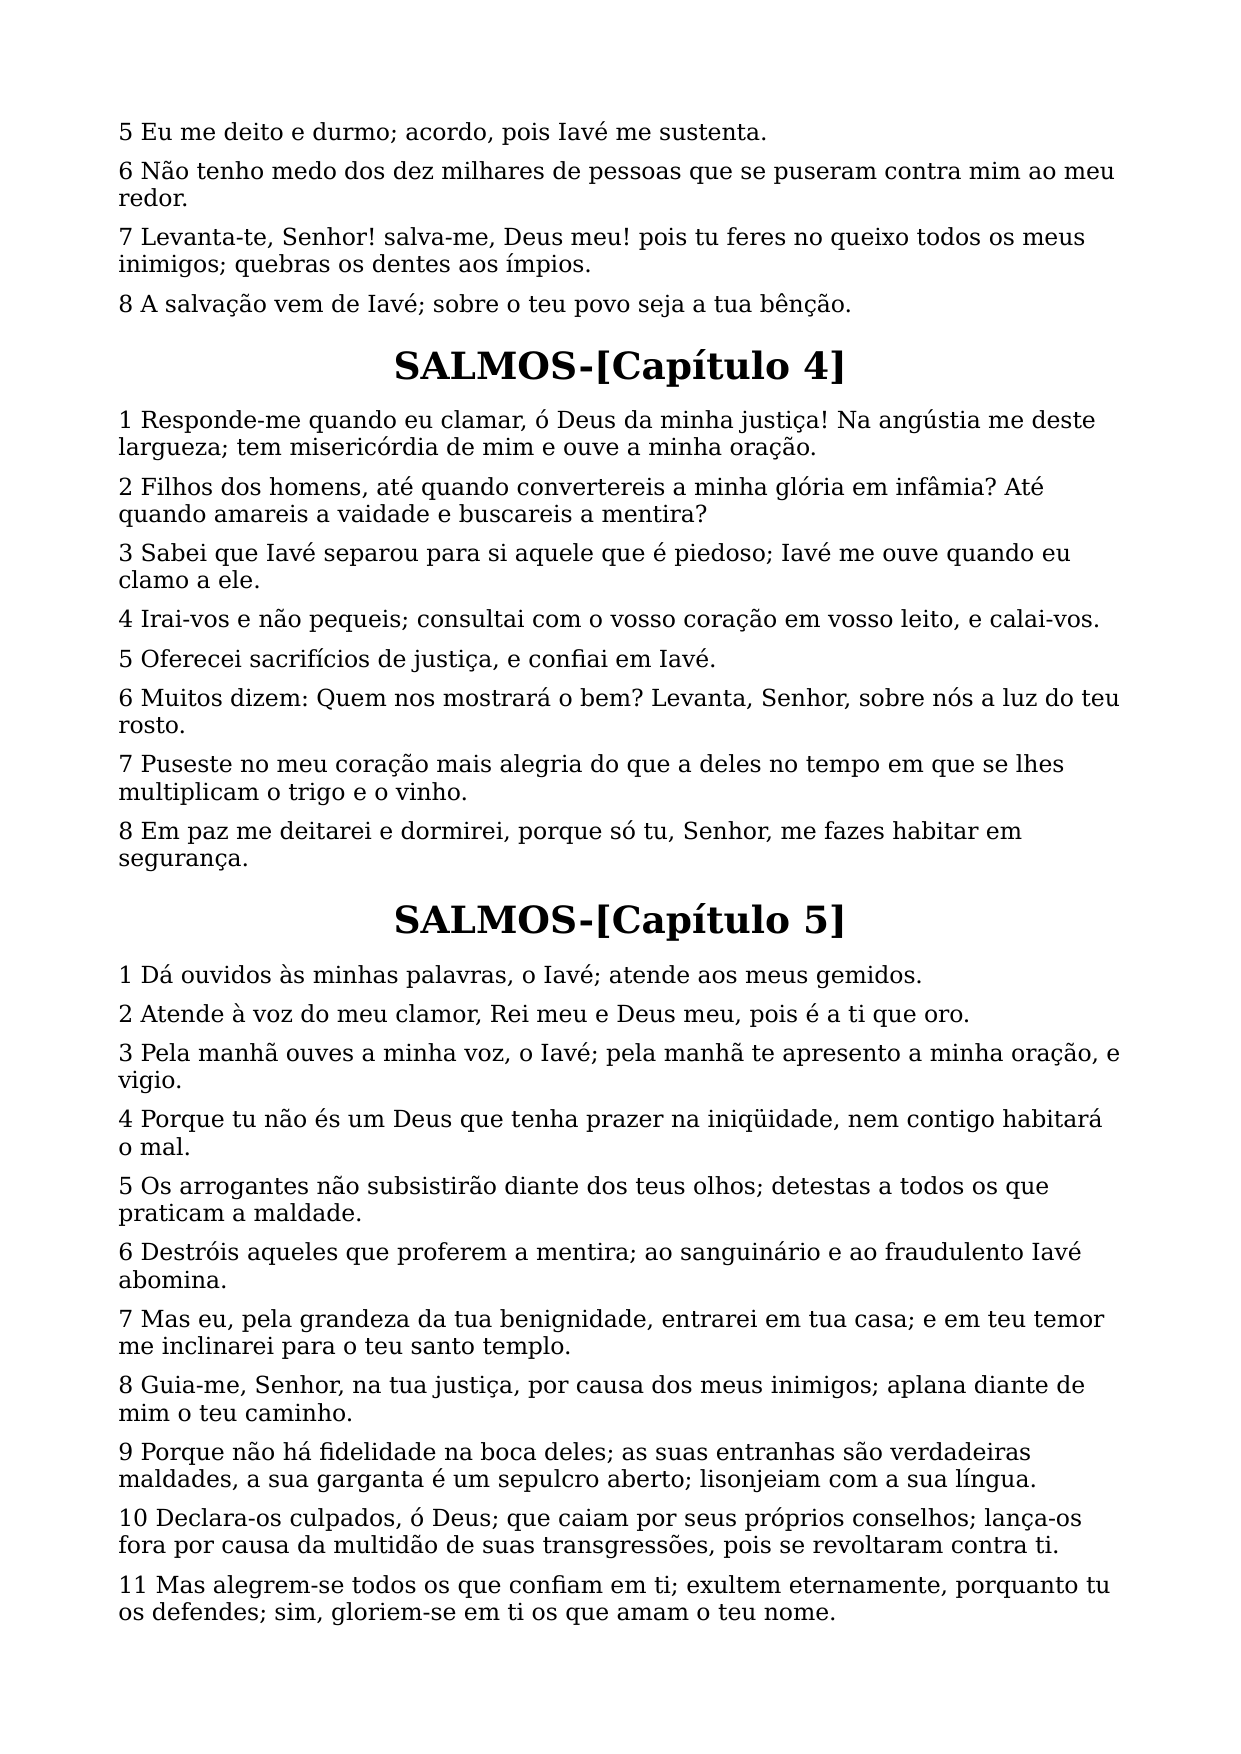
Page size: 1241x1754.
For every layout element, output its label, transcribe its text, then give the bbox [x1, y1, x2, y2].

text 1 Responde-me quando eu clamar, ó Deus da minha justiça! Na angústia me deste largueza; tem misericórdia de mim e ouve a minha oração. [118, 407, 1122, 461]
text 7 Mas eu, pela grandeza da tua benignidade, entrarei em tua casa; e em teu temor me inclinarei para o teu santo templo. [118, 1305, 1122, 1360]
text 6 Não tenho medo dos dez milhares de pessoas que se puseram contra mim ao meu redor. [118, 157, 1122, 212]
text 8 Guia-me, Senhor, na tua justiça, por causa dos meus inimigos; aplana diante de mim o teu caminho. [118, 1372, 1122, 1426]
text 10 Declara-os culpados, ó Deus; que caiam por seus próprios conselhos; lança-os fora por causa da multidão de suas transgressões, pois se revoltaram contra ti. [118, 1505, 1122, 1559]
subtitle SALMOS-[Capítulo 4] [118, 344, 1122, 388]
text 11 Mas alegrem-se todos os que confiam em ti; exultem eternamente, porquanto tu os defendes; sim, gloriem-se em ti os que amam o teu nome. [118, 1571, 1122, 1626]
text 4 Irai-vos e não pequeis; consultai com o vosso coração em vosso leito, e calai-vos. [118, 606, 1122, 633]
text 7 Puseste no meu coração mais alegria do que a deles no tempo em que se lhes multiplicam o trigo e o vinho. [118, 751, 1122, 806]
text 2 Atende à voz do meu clamor, Rei meu e Deus meu, pois é a ti que oro. [118, 1000, 1122, 1028]
text 3 Sabei que Iavé separou para si aquele que é piedoso; Iavé me ouve quando eu clamo a ele. [118, 540, 1122, 594]
text 5 Os arrogantes não subsistirão diante dos teus olhos; detestas a todos os que praticam a maldade. [118, 1172, 1122, 1227]
text 1 Dá ouvidos às minhas palavras, o Iavé; atende aos meus gemidos. [118, 961, 1122, 988]
text 7 Levanta-te, Senhor! salva-me, Deus meu! pois tu feres no queixo todos os meus inimigos; quebras os dentes aos ímpios. [118, 224, 1122, 278]
text 5 Oferecei sacrifícios de justiça, e confiai em Iavé. [118, 645, 1122, 673]
text 4 Porque tu não és um Deus que tenha prazer na iniqüidade, nem contigo habitará o mal. [118, 1106, 1122, 1161]
text 8 Em paz me deitarei e dormirei, porque só tu, Senhor, me fazes habitar em segurança. [118, 817, 1122, 872]
text 3 Pela manhã ouves a minha voz, o Iavé; pela manhã te apresento a minha oração, e vigio. [118, 1039, 1122, 1094]
text 6 Destróis aqueles que proferem a mentira; ao sanguinário e ao fraudulento Iavé abomina. [118, 1239, 1122, 1293]
text 9 Porque não há fidelidade na boca deles; as suas entranhas são verdadeiras maldades, a sua garganta é um sepulcro aberto; lisonjeiam com a sua língua. [118, 1438, 1122, 1493]
text 8 A salvação vem de Iavé; sobre o teu povo seja a tua bênção. [118, 290, 1122, 317]
text 6 Muitos dizem: Quem nos mostrará o bem? Levanta, Senhor, sobre nós a luz do teu rosto. [118, 684, 1122, 739]
subtitle SALMOS-[Capítulo 5] [118, 899, 1122, 943]
text 2 Filhos dos homens, até quando convertereis a minha glória em infâmia? Até quando amareis a vaidade e buscareis a mentira? [118, 473, 1122, 528]
text 5 Eu me deito e durmo; acordo, pois Iavé me sustenta. [118, 118, 1122, 145]
